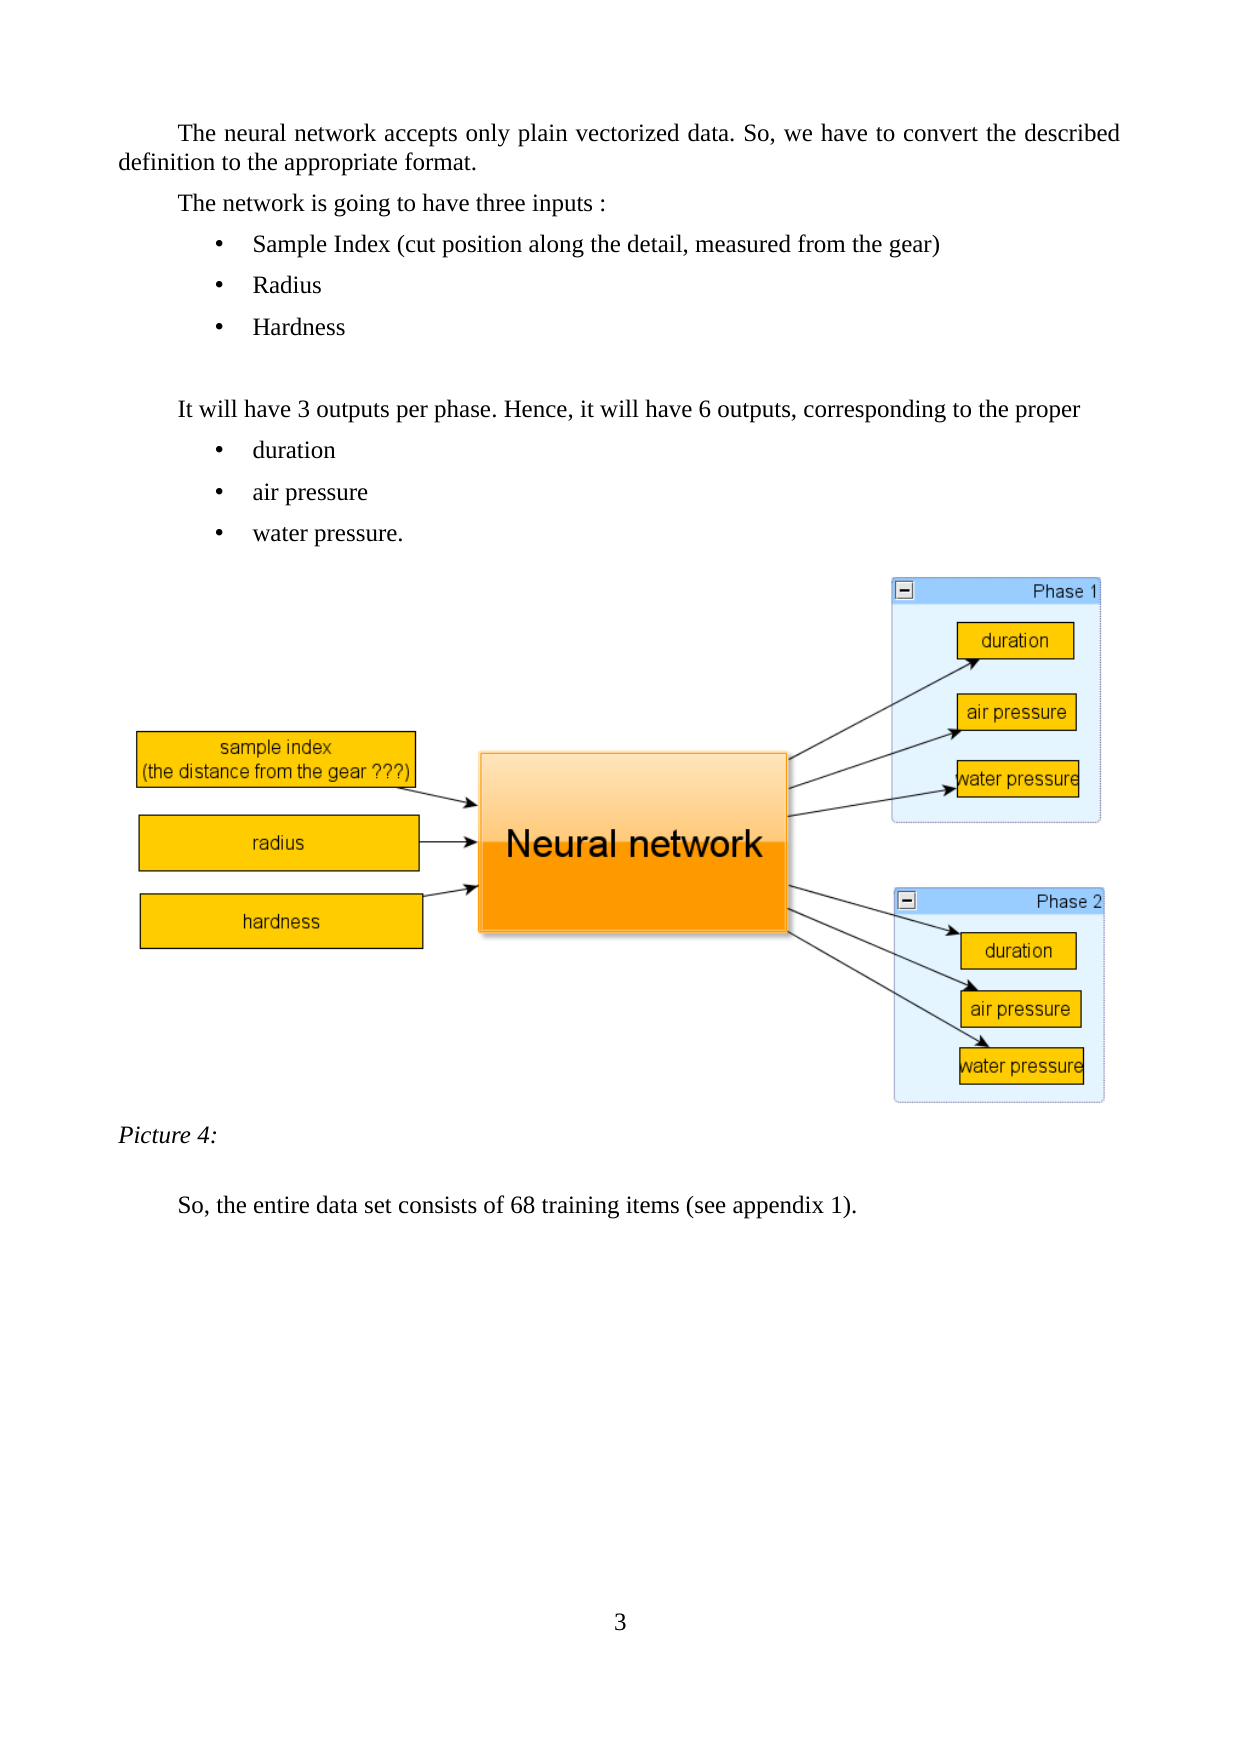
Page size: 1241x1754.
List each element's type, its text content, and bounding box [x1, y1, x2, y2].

text The neural network accepts only plain vectorized data. So, we have to convert the described definition to the appropriate format. [118, 118, 1122, 176]
text It will have 3 outputs per phase. Hence, it will have 6 outputs, corresponding to the proper [118, 394, 1122, 423]
list Hardness [215, 312, 1122, 341]
list Sample Index (cut position along the detail, measured from the gear) [215, 229, 1122, 258]
picture [118, 559, 1123, 1120]
list duration [215, 436, 1122, 464]
text The network is going to have three inputs : [118, 188, 1122, 217]
text So, the entire data set consists of 68 training items (see appendix 1). [118, 1190, 1122, 1219]
list water pressure. [215, 518, 1122, 547]
text Picture 4: [118, 1120, 1122, 1149]
list air pressure [215, 477, 1122, 506]
list Radius [215, 271, 1122, 299]
